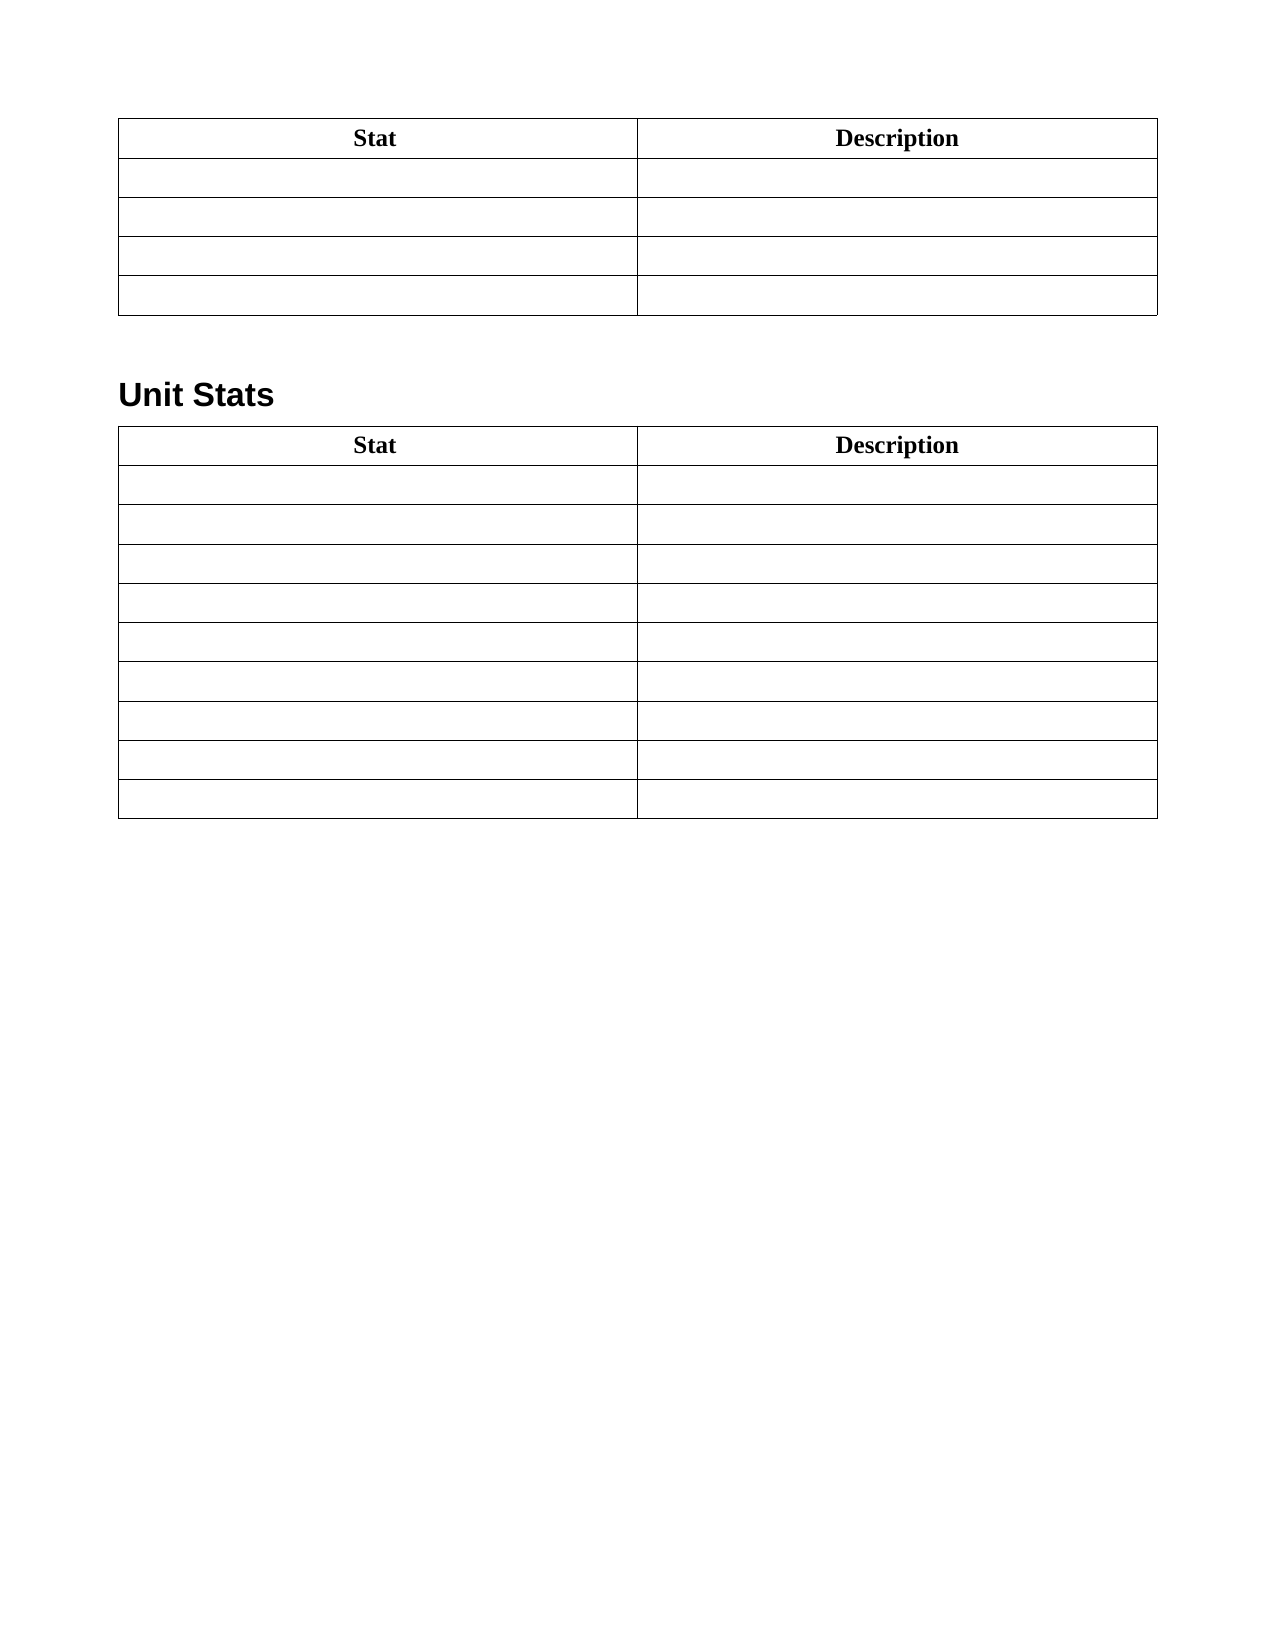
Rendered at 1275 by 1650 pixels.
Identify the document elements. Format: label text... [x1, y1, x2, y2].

table_cell [119, 466, 637, 504]
table_header Stat [119, 119, 637, 157]
table_cell [638, 159, 1157, 197]
table_cell [119, 780, 637, 818]
table_cell [119, 623, 637, 661]
table_cell [119, 662, 637, 701]
table_cell [119, 584, 637, 622]
table_cell [119, 505, 637, 543]
table_cell [638, 584, 1157, 622]
subtitle Unit Stats [118, 376, 1157, 413]
table_cell [638, 505, 1157, 543]
table_header Description [638, 427, 1157, 465]
table_cell [638, 623, 1157, 661]
table_cell [638, 702, 1157, 740]
table_header Stat [119, 427, 637, 465]
table_header Description [638, 119, 1157, 157]
table_cell [119, 237, 637, 275]
table_cell [119, 741, 637, 779]
table_cell [638, 662, 1157, 701]
table_cell [638, 780, 1157, 818]
table_cell [119, 198, 637, 236]
table_cell [119, 159, 637, 197]
table_cell [638, 198, 1157, 236]
table_cell [638, 741, 1157, 779]
table_cell [638, 545, 1157, 583]
table_cell [638, 237, 1157, 275]
table_cell [638, 466, 1157, 504]
table_cell [119, 276, 637, 314]
table_cell [638, 276, 1157, 314]
table_cell [119, 545, 637, 583]
table_cell [119, 702, 637, 740]
